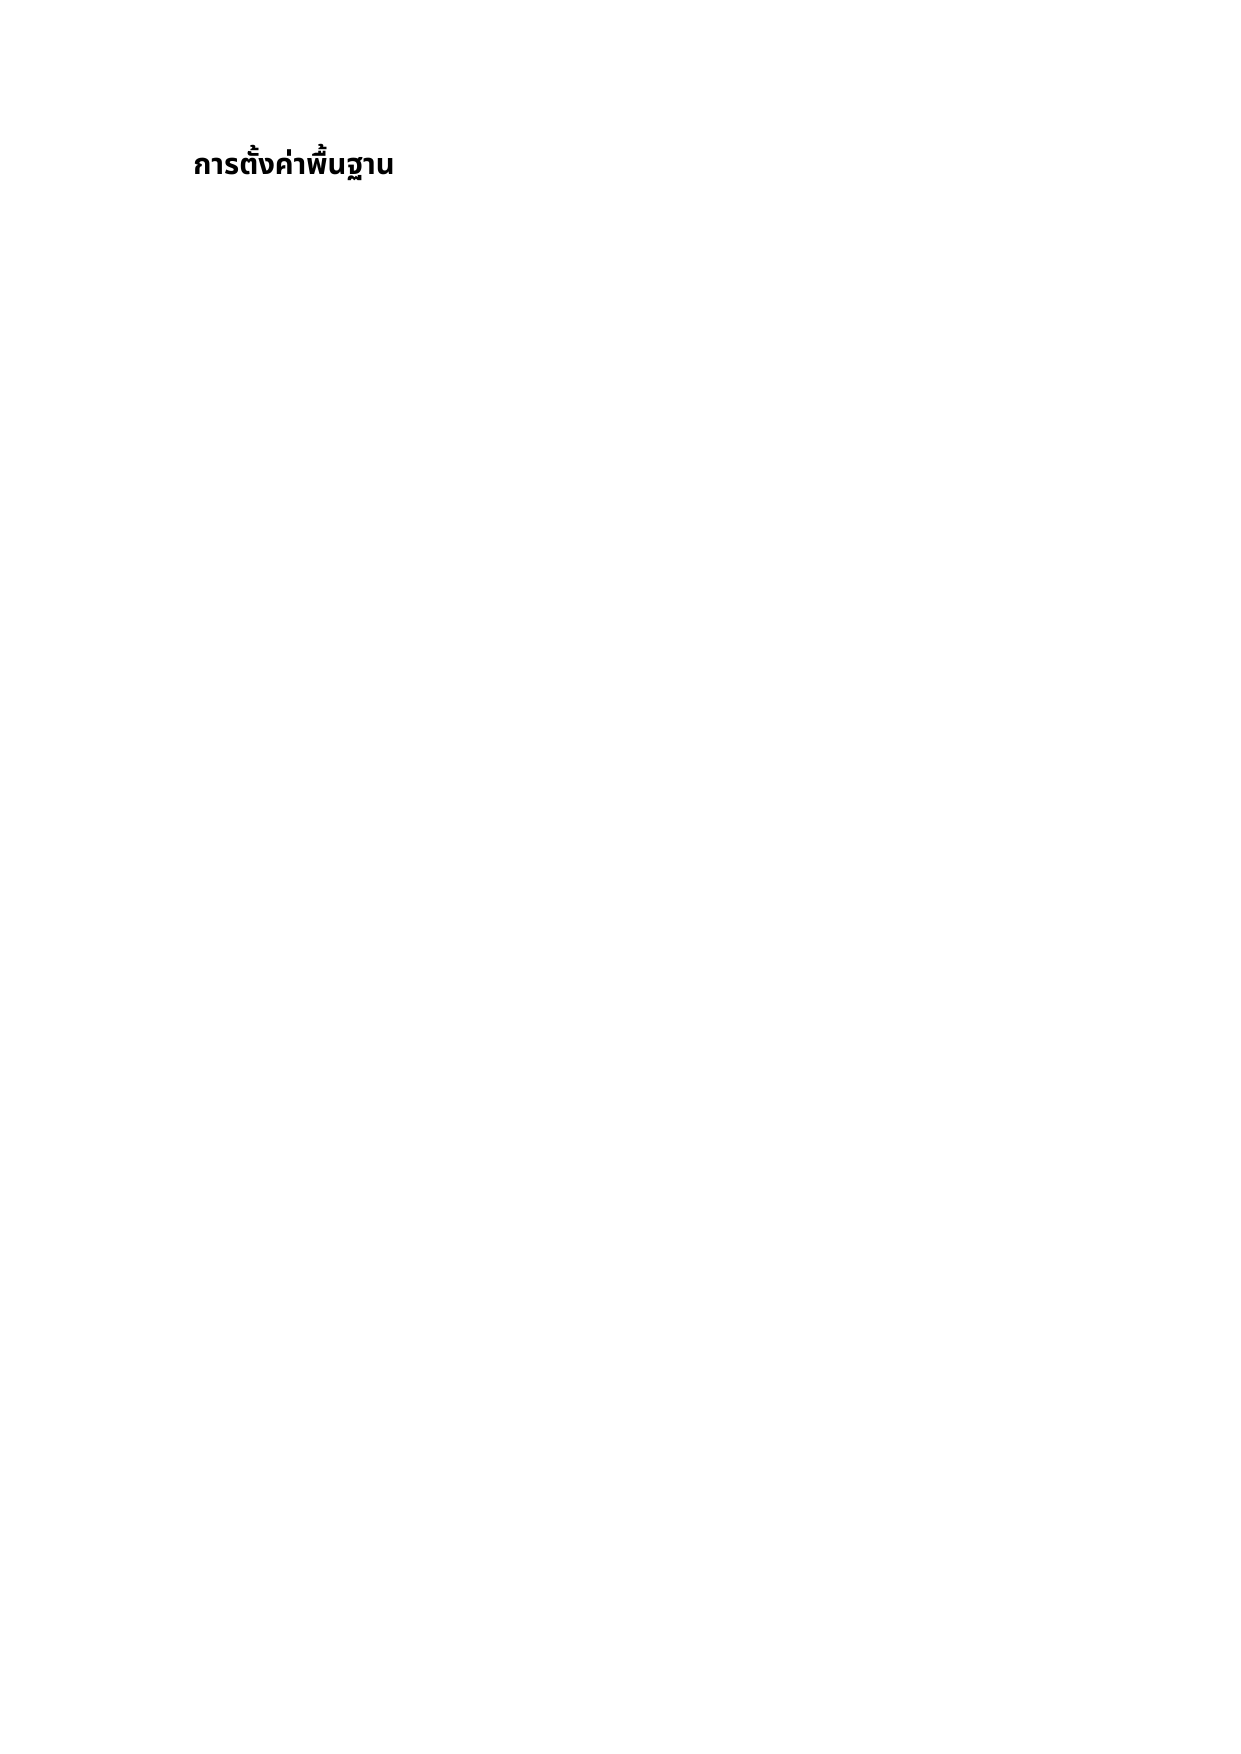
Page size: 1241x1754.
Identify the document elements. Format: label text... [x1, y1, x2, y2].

subtitle การตั้งค่าพื้นฐาน [193, 143, 1122, 187]
